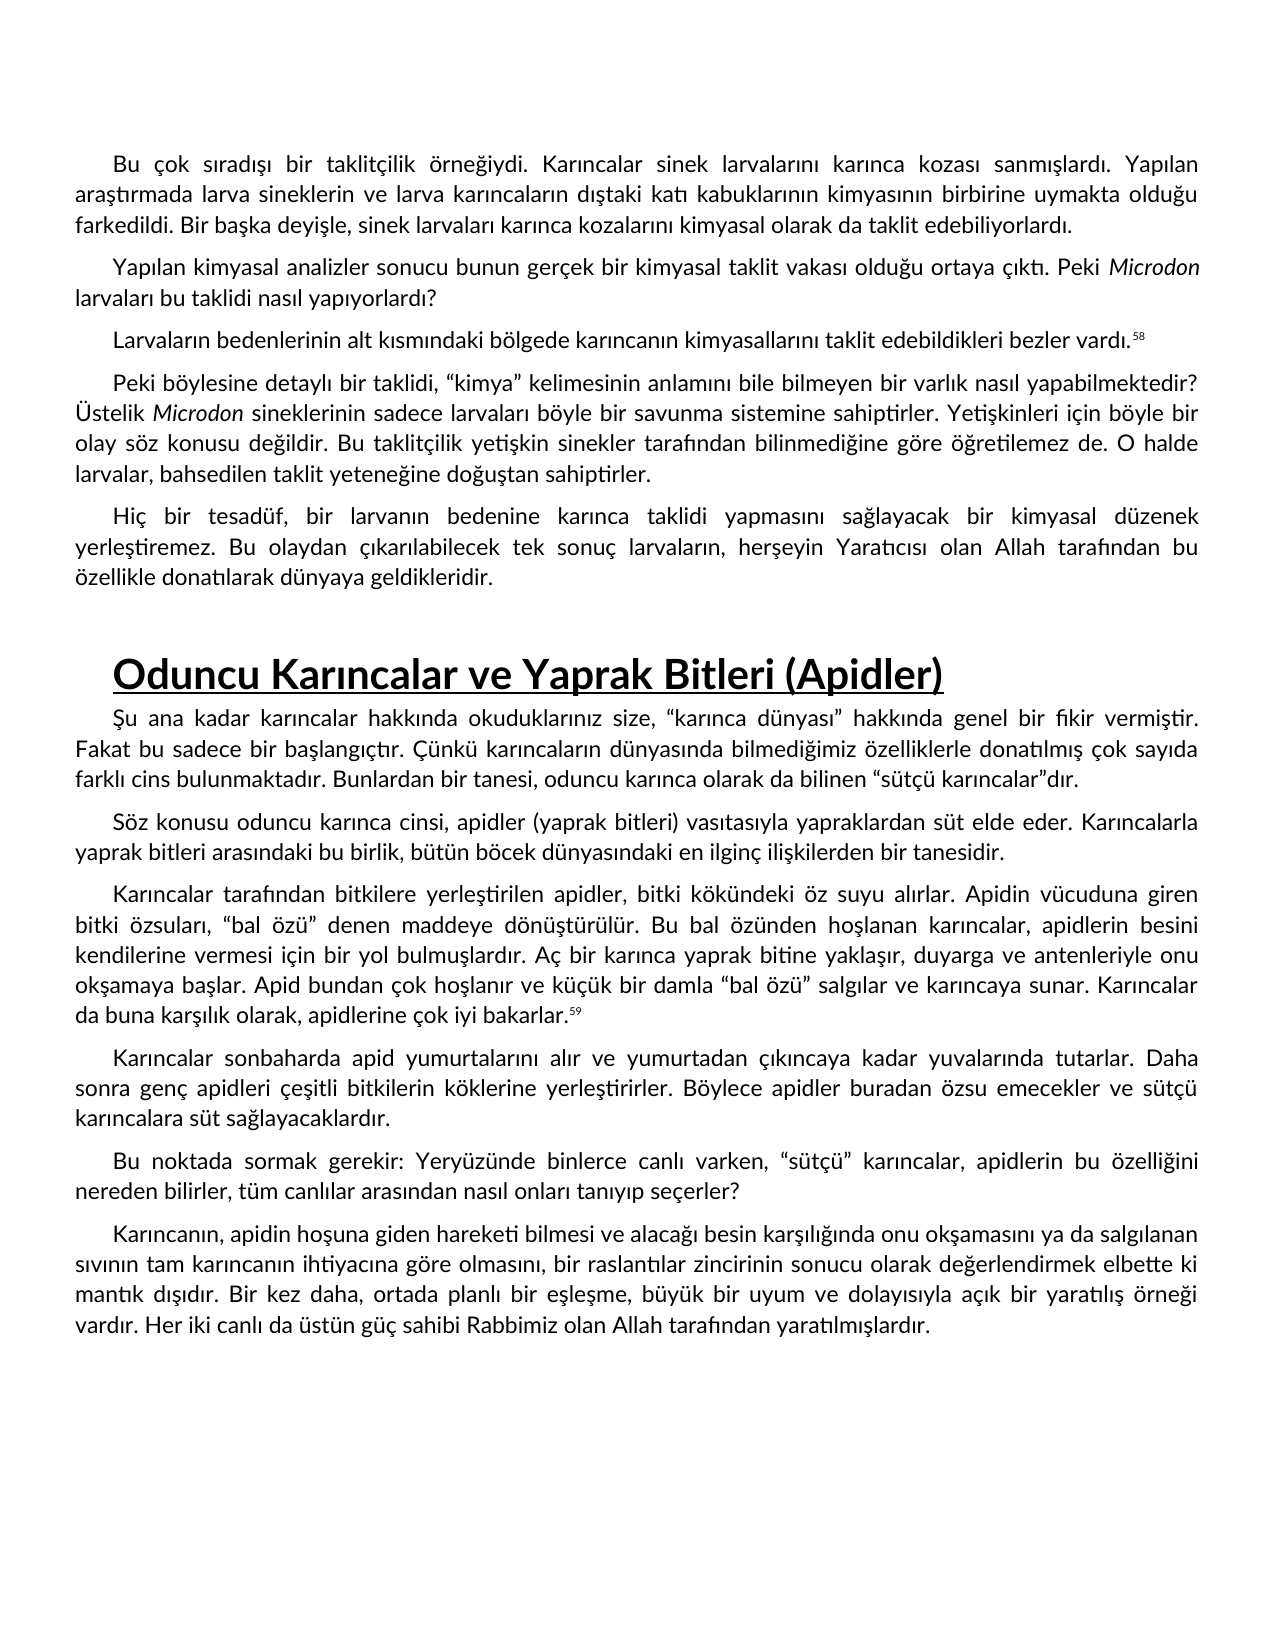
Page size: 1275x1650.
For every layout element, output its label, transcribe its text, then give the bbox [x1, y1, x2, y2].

text Larvaların bedenlerinin alt kısmındaki bölgede karıncanın kimyasallarını taklit edebildikleri bezler vardı.58 [75, 326, 1200, 353]
text Karıncalar tarafından bitkilere yerleştirilen apidler, bitki kökündeki öz suyu alırlar. Apidin vücuduna giren bitki özsuları, “bal özü” denen maddeye dönüştürülür. Bu bal özünden hoşlanan karıncalar, apidlerin besini kendilerine vermesi için bir yol bulmuşlardır. Aç bir karınca yaprak bitine yaklaşır, duyarga ve antenleriyle onu okşamaya başlar. Apid bundan çok hoşlanır ve küçük bir damla “bal özü” salgılar ve karıncaya sunar. Karıncalar da buna karşılık olarak, apidlerine çok iyi bakarlar.59 [75, 880, 1200, 1028]
text Bu noktada sormak gerekir: Yeryüzünde binlerce canlı varken, “sütçü” karıncalar, apidlerin bu özelliğini nereden bilirler, tüm canlılar arasından nasıl onları tanıyıp seçerler? [75, 1147, 1200, 1204]
text Hiç bir tesadüf, bir larvanın bedenine karınca taklidi yapmasını sağlayacak bir kimyasal düzenek yerleştiremez. Bu olaydan çıkarılabilecek tek sonuç larvaların, herşeyin Yaratıcısı olan Allah tarafından bu özellikle donatılarak dünyaya geldikleridir. [75, 502, 1200, 590]
text Söz konusu oduncu karınca cinsi, apidler (yaprak bitleri) vasıtasıyla yapraklardan süt elde eder. Karıncalarla yaprak bitleri arasındaki bu birlik, bütün böcek dünyasındaki en ilginç ilişkilerden bir tanesidir. [75, 807, 1200, 865]
text Peki böylesine detaylı bir taklidi, “kimya” kelimesinin anlamını bile bilmeyen bir varlık nasıl yapabilmektedir? Üstelik Microdon sineklerinin sadece larvaları böyle bir savunma sistemine sahiptirler. Yetişkinleri için böyle bir olay söz konusu değildir. Bu taklitçilik yetişkin sinekler tarafından bilinmediğine göre öğretilemez de. O halde larvalar, bahsedilen taklit yeteneğine doğuştan sahiptirler. [75, 369, 1200, 487]
text Karıncalar sonbaharda apid yumurtalarını alır ve yumurtadan çıkıncaya kadar yuvalarında tutarlar. Daha sonra genç apidleri çeşitli bitkilerin köklerine yerleştirirler. Böylece apidler buradan özsu emecekler ve sütçü karıncalara süt sağlayacaklardır. [75, 1044, 1200, 1132]
subtitle Oduncu Karıncalar ve Yaprak Bitleri (Apidler) [112, 648, 1200, 698]
text Şu ana kadar karıncalar hakkında okuduklarınız size, “karınca dünyası” hakkında genel bir fikir vermiştir. Fakat bu sadece bir başlangıçtır. Çünkü karıncaların dünyasında bilmediğimiz özelliklerle donatılmış çok sayıda farklı cins bulunmaktadır. Bunlardan bir tanesi, oduncu karınca olarak da bilinen “sütçü karıncalar”dır. [75, 704, 1200, 792]
text Yapılan kimyasal analizler sonucu bunun gerçek bir kimyasal taklit vakası olduğu ortaya çıktı. Peki Microdon larvaları bu taklidi nasıl yapıyorlardı? [75, 253, 1200, 311]
text Karıncanın, apidin hoşuna giden hareketi bilmesi ve alacağı besin karşılığında onu okşamasını ya da salgılanan sıvının tam karıncanın ihtiyacına göre olmasını, bir raslantılar zincirinin sonucu olarak değerlendirmek elbette ki mantık dışıdır. Bir kez daha, ortada planlı bir eşleşme, büyük bir uyum ve dolayısıyla açık bir yaratılış örneği vardır. Her iki canlı da üstün güç sahibi Rabbimiz olan Allah tarafından yaratılmışlardır. [75, 1220, 1200, 1338]
text Bu çok sıradışı bir taklitçilik örneğiydi. Karıncalar sinek larvalarını karınca kozası sanmışlardı. Yapılan araştırmada larva sineklerin ve larva karıncaların dıştaki katı kabuklarının kimyasının birbirine uymakta olduğu farkedildi. Bir başka deyişle, sinek larvaları karınca kozalarını kimyasal olarak da taklit edebiliyorlardı. [75, 150, 1200, 238]
